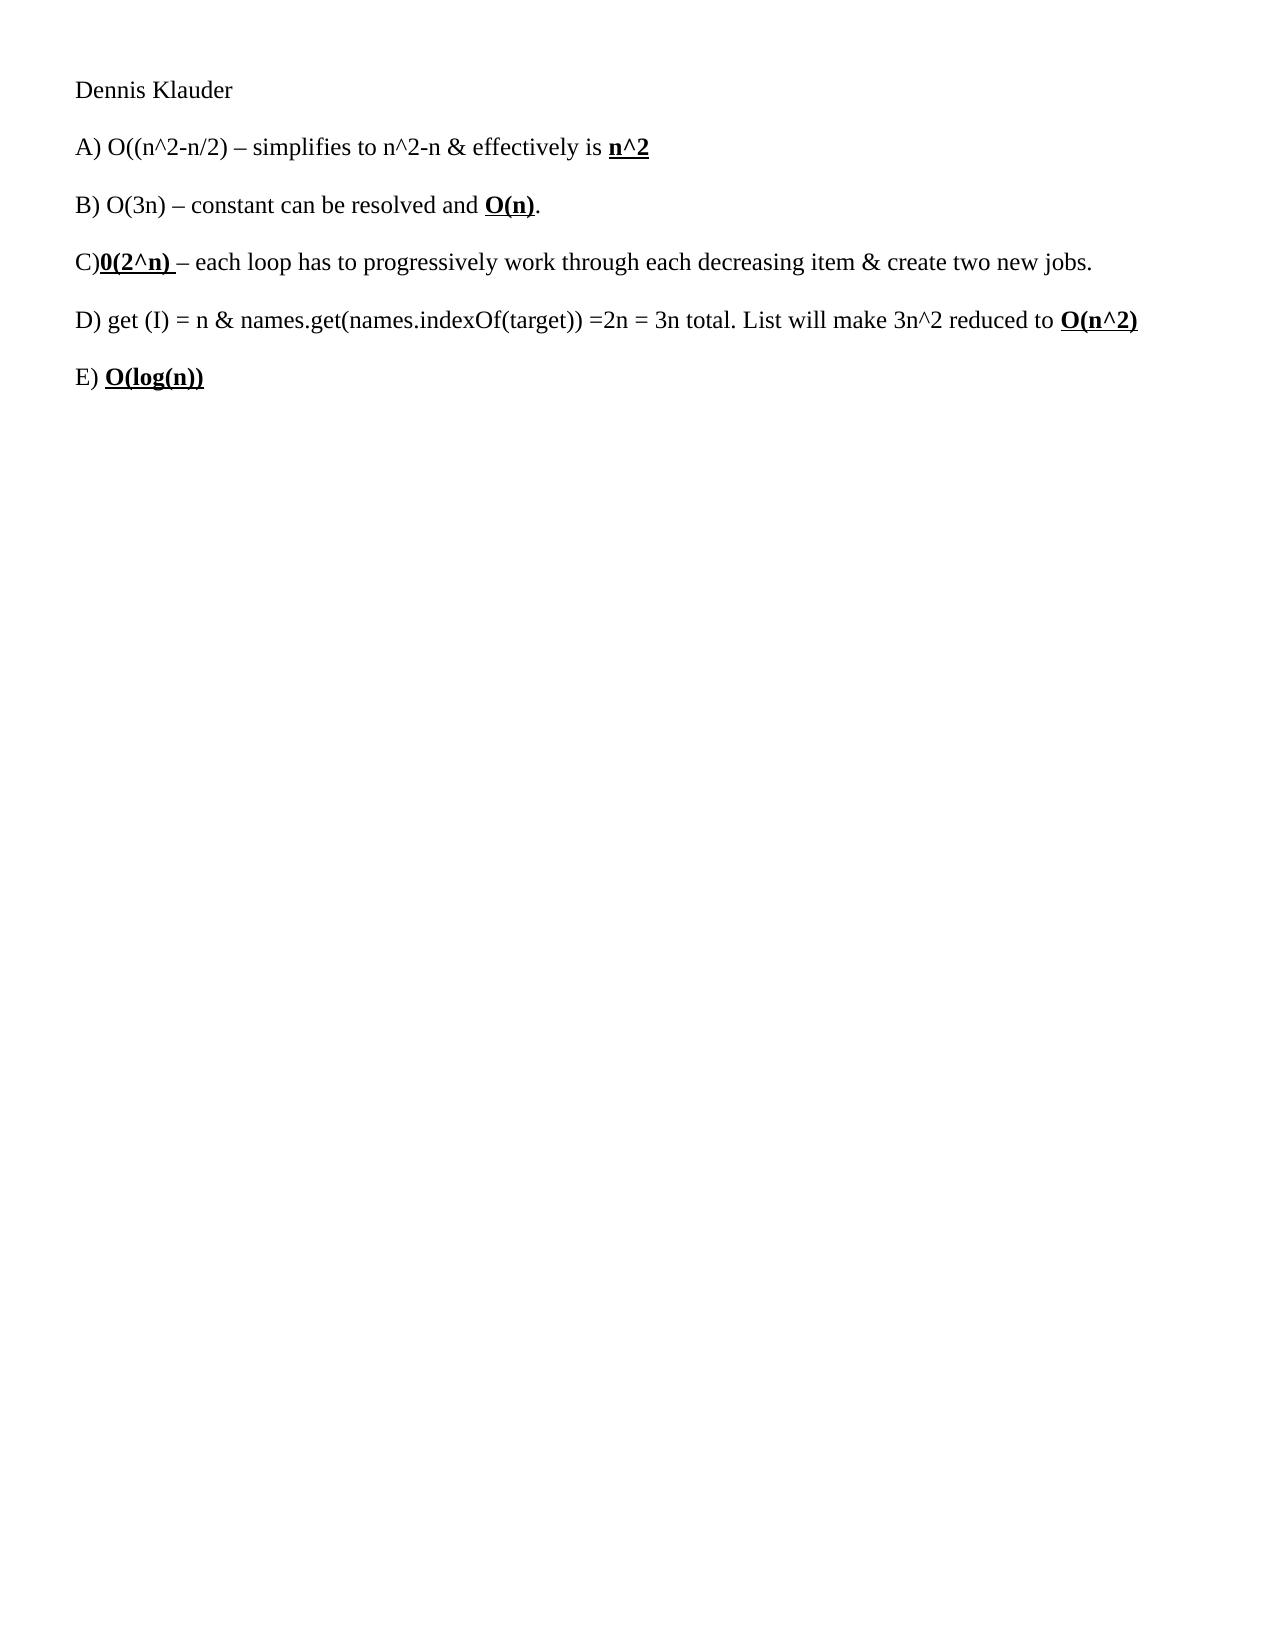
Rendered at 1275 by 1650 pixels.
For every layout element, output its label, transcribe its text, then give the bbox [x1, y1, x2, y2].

text C)0(2^n) – each loop has to progressively work through each decreasing item & create two new jobs. [75, 247, 1200, 276]
text Dennis Klauder [75, 75, 1200, 104]
text E) O(log(n)) [75, 362, 1200, 391]
text A) O((n^2-n/2) – simplifies to n^2-n & effectively is n^2 [75, 132, 1200, 161]
text B) O(3n) – constant can be resolved and O(n). [75, 190, 1200, 219]
text D) get (I) = n & names.get(names.indexOf(target)) =2n = 3n total. List will make 3n^2 reduced to O(n^2) [75, 305, 1200, 334]
